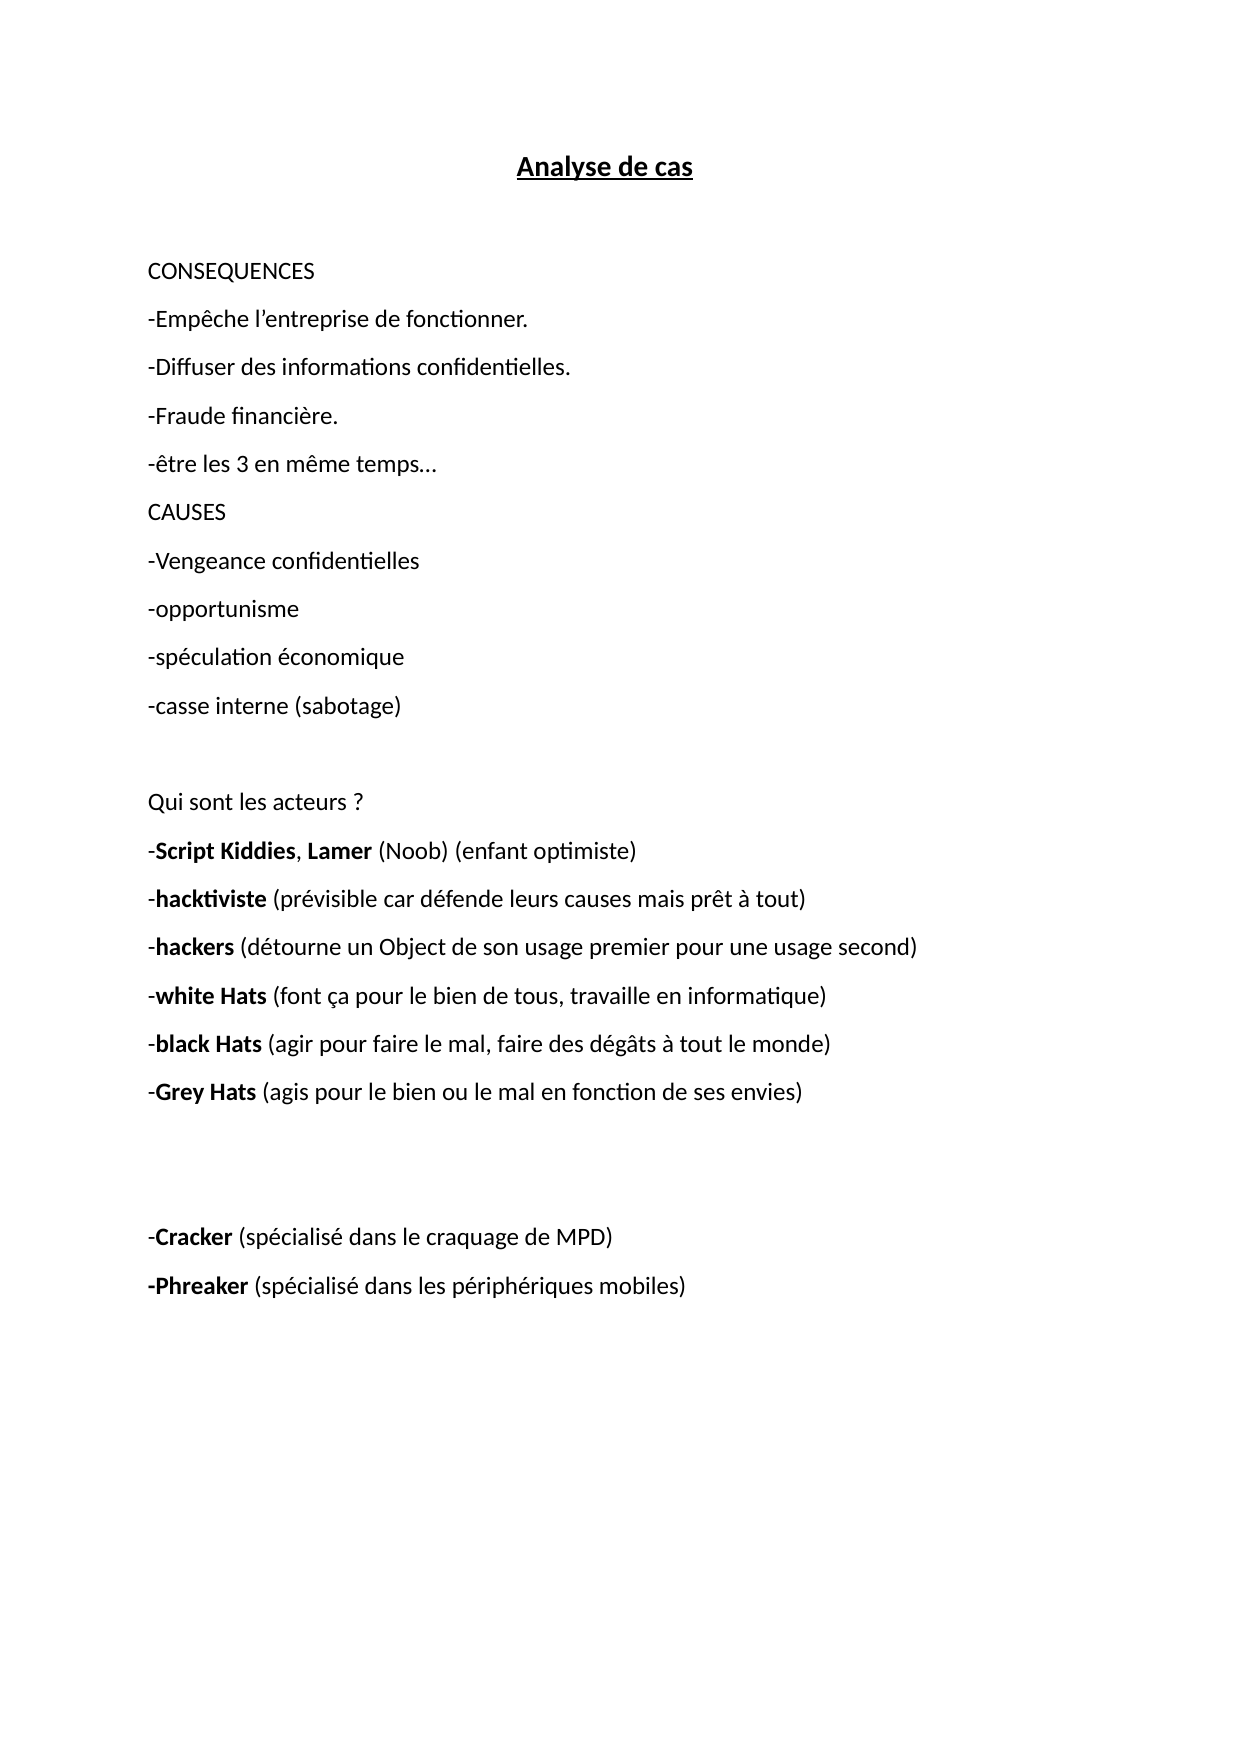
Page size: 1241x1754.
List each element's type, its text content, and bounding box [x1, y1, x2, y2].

text -opportunisme [148, 593, 1093, 624]
text -casse interne (sabotage) [148, 690, 1093, 720]
text -black Hats (agir pour faire le mal, faire des dégâts à tout le monde) [148, 1028, 1093, 1059]
text Qui sont les acteurs ? [148, 787, 1093, 817]
text -Diffuser des informations confidentielles. [148, 352, 1093, 382]
text -Fraude financière. [148, 400, 1093, 430]
text -Grey Hats (agis pour le bien ou le mal en fonction de ses envies) [148, 1077, 1093, 1107]
text -hackers (détourne un Object de son usage premier pour une usage second) [148, 932, 1093, 962]
text -Script Kiddies, Lamer (Noob) (enfant optimiste) [148, 835, 1093, 865]
text -Empêche l’entreprise de fonctionner. [148, 303, 1093, 334]
text -être les 3 en même temps… [148, 448, 1093, 479]
text Analyse de cas [516, 148, 1093, 183]
text CONSEQUENCES [148, 255, 1093, 285]
text -spéculation économique [148, 642, 1093, 672]
text -Vengeance confidentielles [148, 545, 1093, 575]
text -Phreaker (spécialisé dans les périphériques mobiles) [148, 1270, 1093, 1300]
text -white Hats (font ça pour le bien de tous, travaille en informatique) [148, 980, 1093, 1010]
text -Cracker (spécialisé dans le craquage de MPD) [148, 1222, 1093, 1252]
text CAUSES [148, 497, 1093, 527]
text -hacktiviste (prévisible car défende leurs causes mais prêt à tout) [148, 883, 1093, 914]
